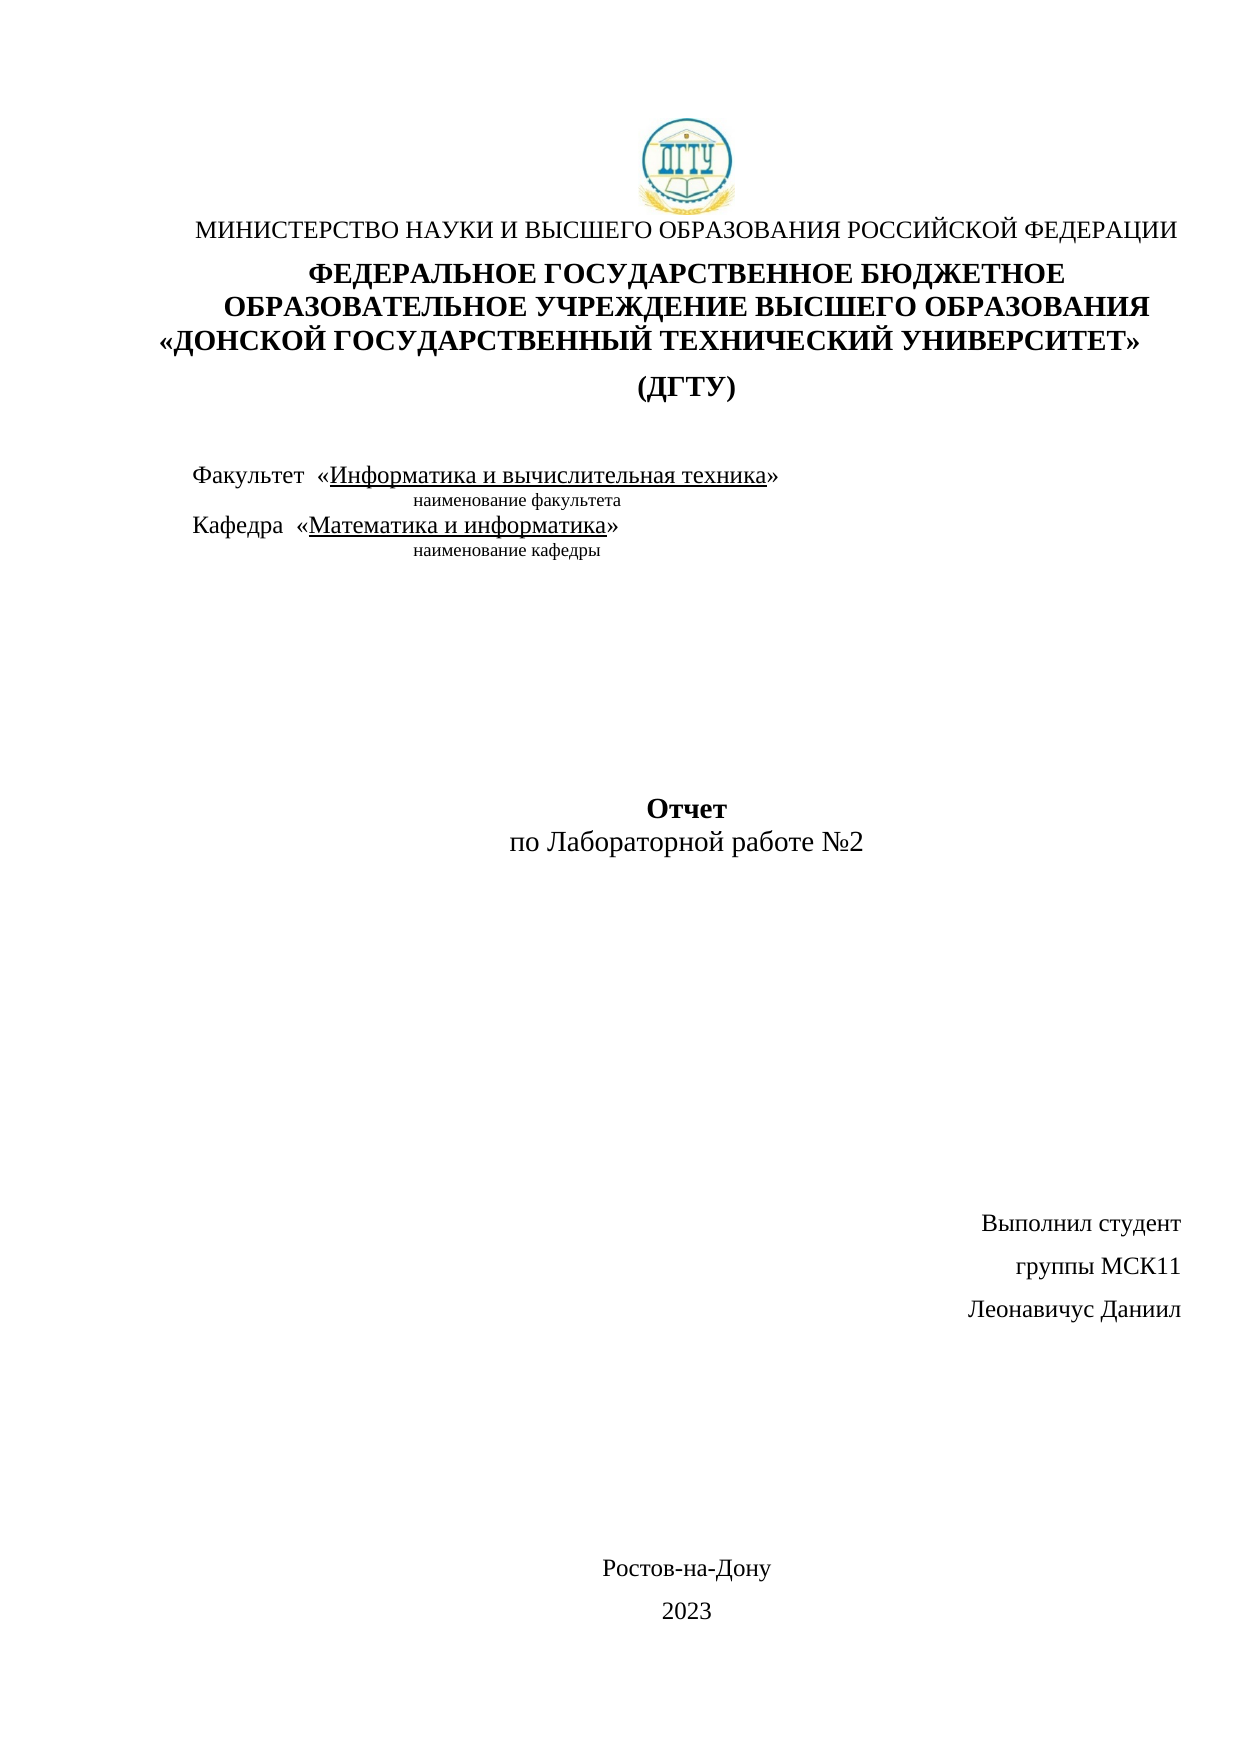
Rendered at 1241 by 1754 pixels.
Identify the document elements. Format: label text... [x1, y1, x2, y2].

text группы МСК11 [118, 1251, 1181, 1279]
text Кафедра «Математика и информатика» [118, 510, 1181, 539]
text Отчет [118, 791, 1181, 824]
picture [638, 118, 735, 215]
text Ростов-на-Дону [118, 1553, 1181, 1581]
text (ДГТУ) [118, 369, 1181, 403]
text ОБРАЗОВАТЕЛЬНОЕ УЧРЕЖДЕНИЕ ВЫСШЕГО ОБРАЗОВАНИЯ «ДОНСКОЙ ГОСУДАРСТВЕННЫЙ ТЕХНИЧЕСКИЙ УНИВЕРСИТЕТ» [118, 289, 1182, 357]
text 2023 [118, 1596, 1181, 1624]
text по Лабораторной работе №2 [118, 824, 1181, 858]
text МИНИСТЕРСТВО НАУКИ И ВЫСШЕГО ОБРАЗОВАНИЯ РОССИЙСКОЙ ФЕДЕРАЦИИ [118, 215, 1181, 243]
text Леонавичус Даниил [929, 1294, 1181, 1323]
text ФЕДЕРАЛЬНОЕ ГОСУДАРСТВЕННОЕ БЮДЖЕТНОЕ [118, 256, 1182, 289]
text наименование факультета [118, 489, 1181, 510]
text наименование кафедры [118, 539, 1181, 561]
text Выполнил студент [118, 1208, 1181, 1236]
text Факультет «Информатика и вычислительная техника» [118, 460, 1181, 489]
